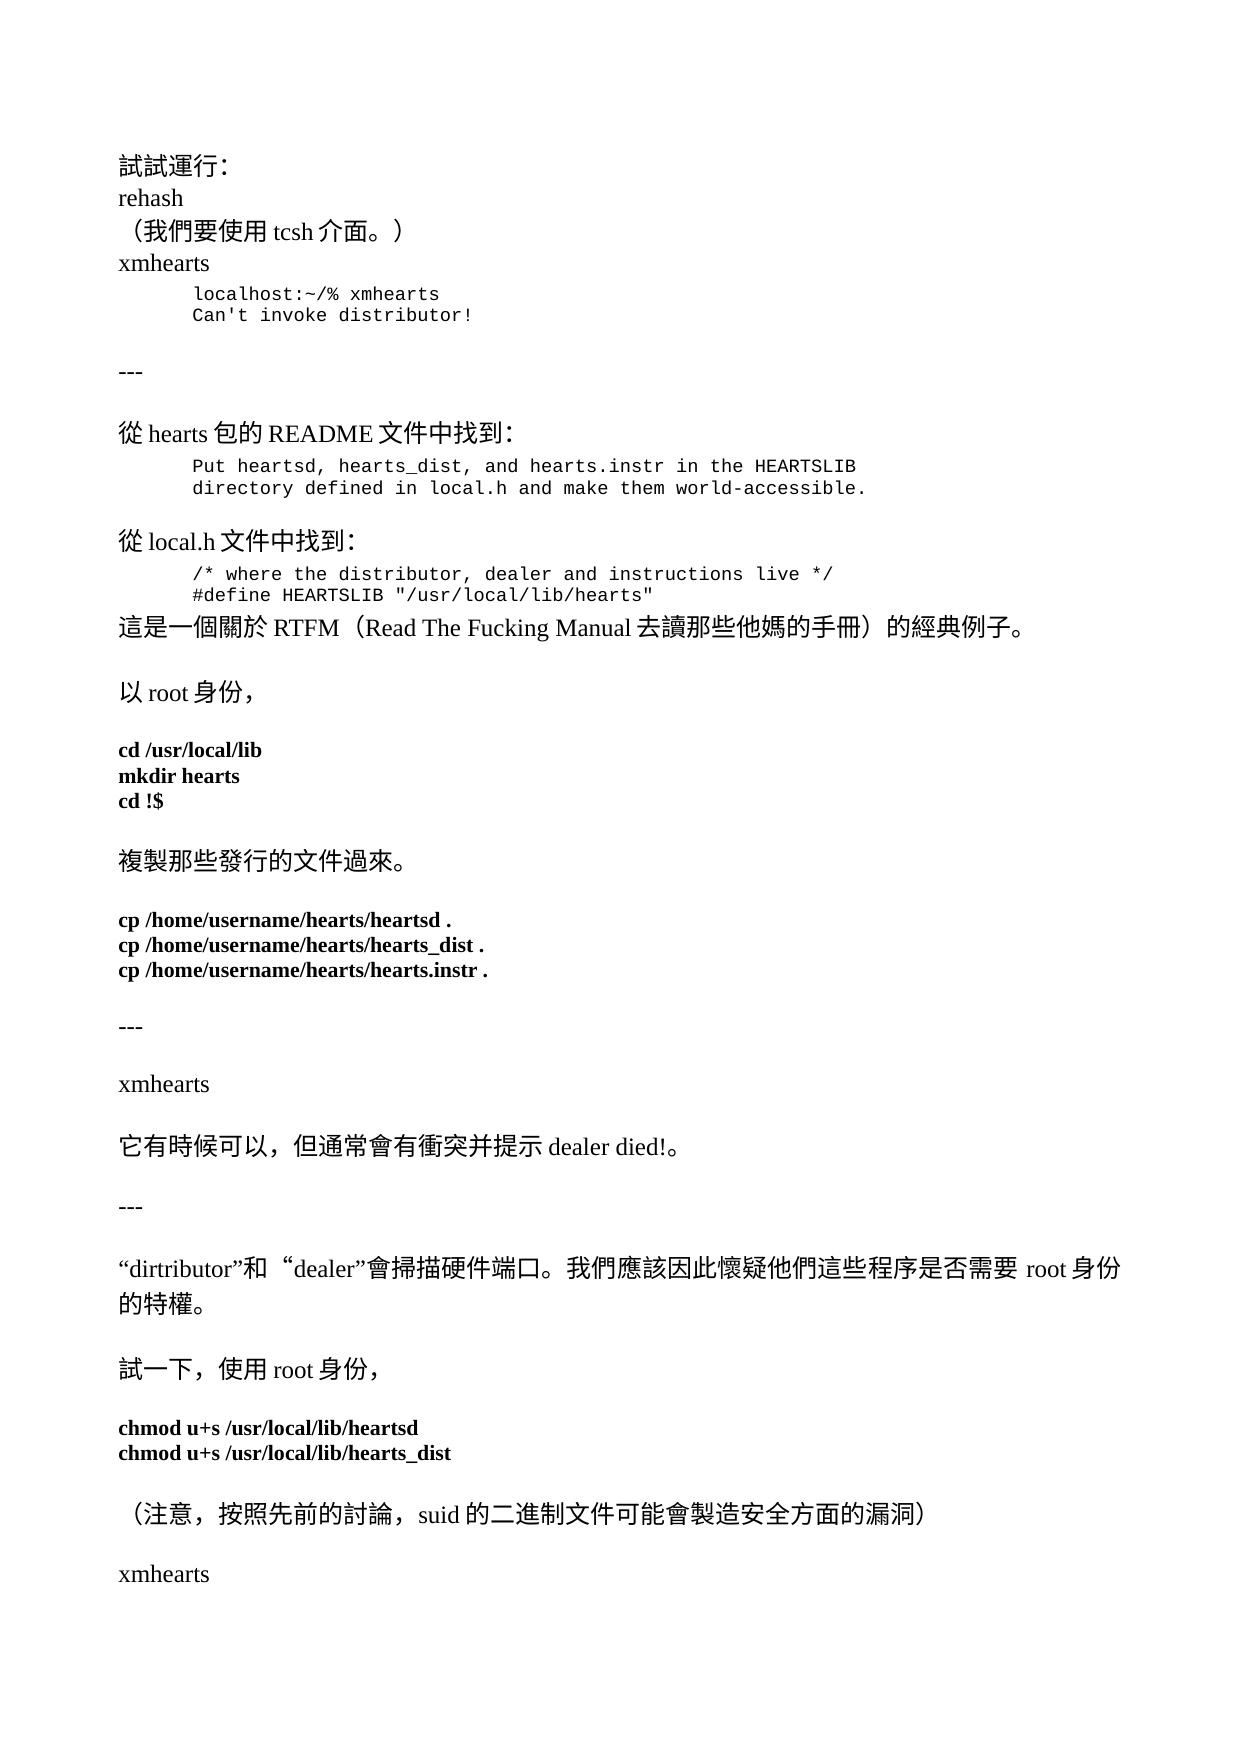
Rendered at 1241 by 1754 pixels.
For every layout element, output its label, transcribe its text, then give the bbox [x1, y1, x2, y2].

text 試一下，使用root身份， [118, 1350, 1122, 1386]
text --- [118, 1011, 1122, 1040]
text --- [118, 1191, 1122, 1220]
text cp /home/username/hearts/hearts_dist . [118, 932, 1122, 957]
text xmhearts [118, 1559, 1122, 1588]
text xmhearts [118, 1069, 1122, 1097]
text directory defined in local.h and make them world-accessible. [118, 478, 1122, 500]
text 試試運行： [118, 147, 1122, 183]
text chmod u+s /usr/local/lib/heartsd [118, 1415, 1122, 1440]
text mkdir hearts [118, 763, 1122, 788]
text 它有時候可以，但通常會有衝突并提示dealer died!。 [118, 1126, 1122, 1162]
text --- [118, 356, 1122, 384]
text cd /usr/local/lib [118, 737, 1122, 763]
text cd !$ [118, 788, 1122, 813]
text Can't invoke distributor! [118, 306, 1122, 327]
text cp /home/username/hearts/heartsd . [118, 907, 1122, 932]
text chmod u+s /usr/local/lib/hearts_dist [118, 1440, 1122, 1465]
text 這是一個關於RTFM（Read The Fucking Manual去讀那些他媽的手冊）的經典例子。 [118, 607, 1122, 644]
text （注意，按照先前的討論，suid的二進制文件可能會製造安全方面的漏洞） [118, 1494, 1122, 1530]
text /* where the distributor, dealer and instructions live */ [118, 557, 1122, 586]
text 以root身份， [118, 672, 1122, 709]
text Put heartsd, hearts_dist, and hearts.instr in the HEARTSLIB [118, 449, 1122, 478]
text 從local.h文件中找到： [118, 521, 1122, 557]
text （我們要使用tcsh介面。） [118, 212, 1122, 248]
text xmhearts [118, 248, 1122, 277]
text localhost:~/% xmhearts [118, 277, 1122, 306]
text #define HEARTSLIB "/usr/local/lib/hearts" [118, 586, 1122, 607]
text rehash [118, 183, 1122, 212]
text 複製那些發行的文件過來。 [118, 842, 1122, 878]
text 從hearts包的README文件中找到： [118, 413, 1122, 449]
text cp /home/username/hearts/hearts.instr . [118, 957, 1122, 982]
text “dirtributor”和“dealer”會掃描硬件端口。我們應該因此懷疑他們這些程序是否需要root身份的特權。 [118, 1249, 1122, 1321]
